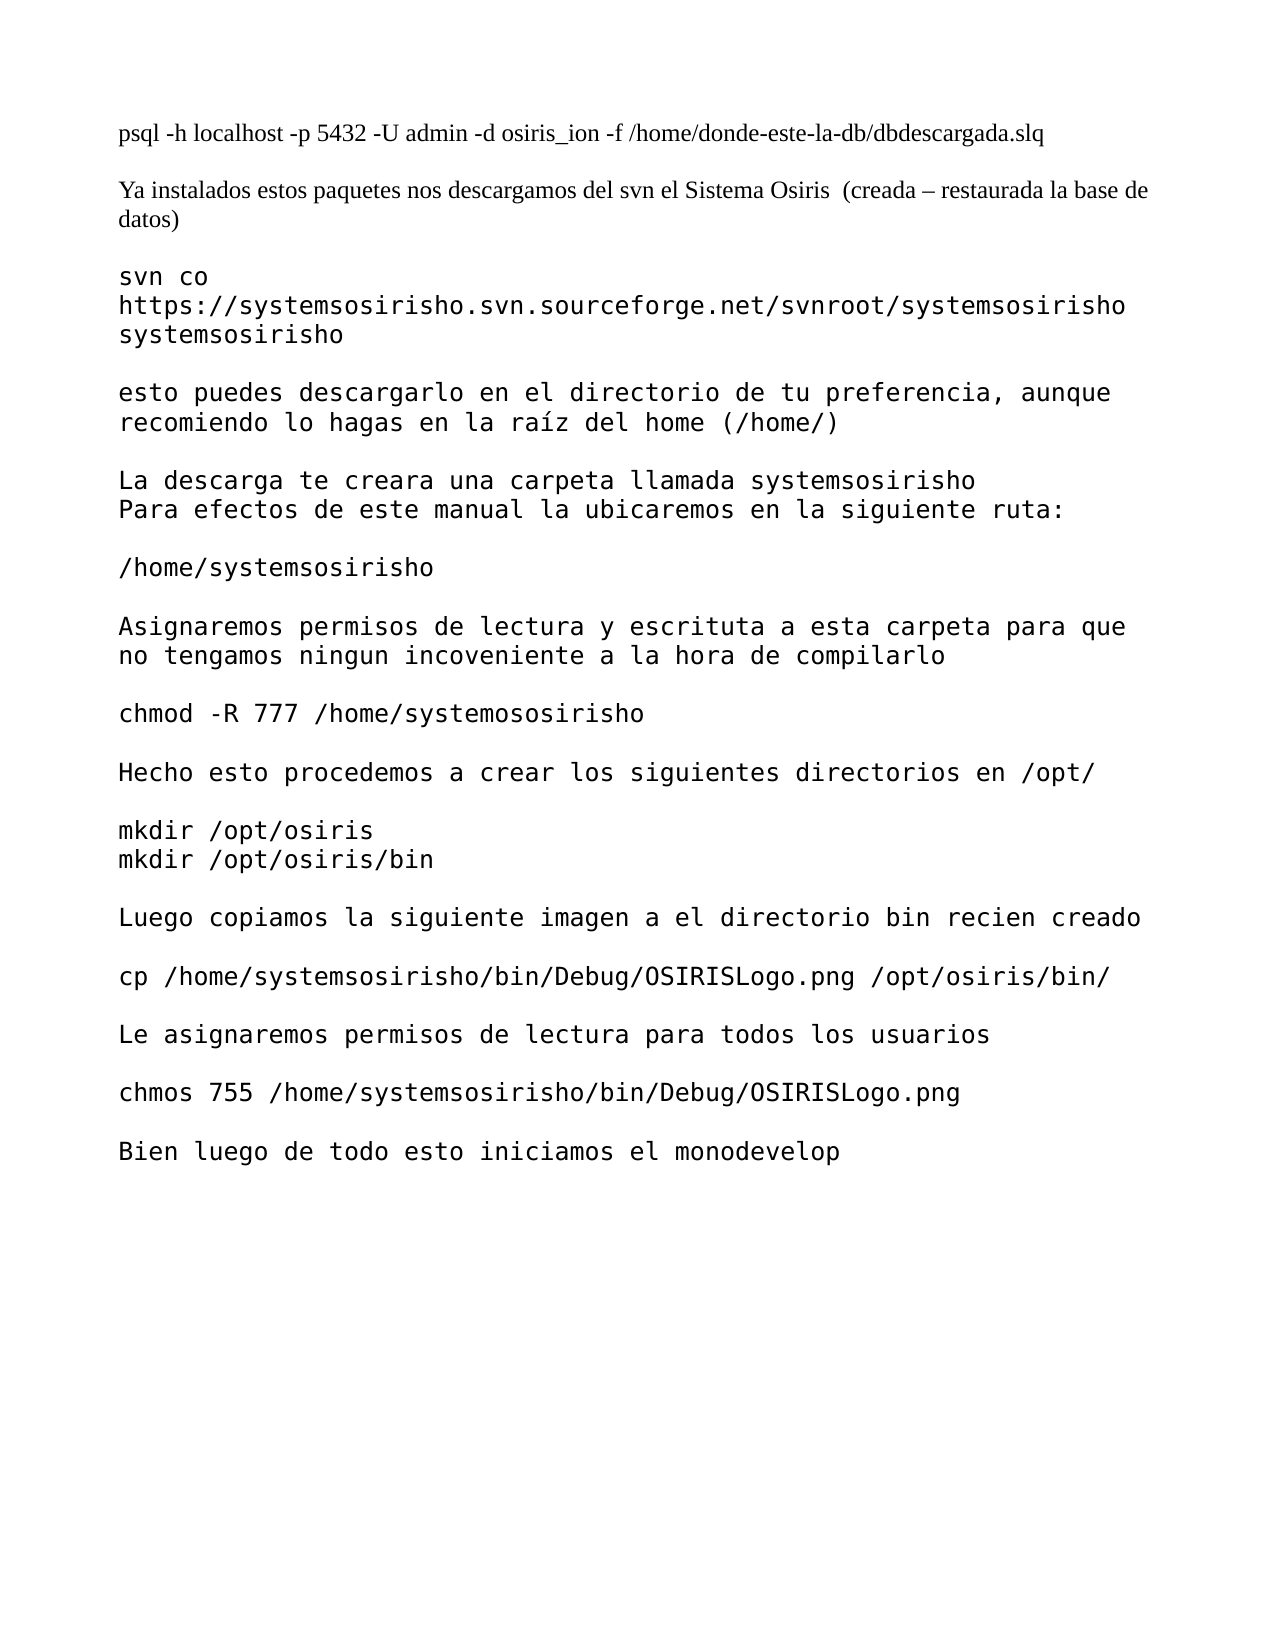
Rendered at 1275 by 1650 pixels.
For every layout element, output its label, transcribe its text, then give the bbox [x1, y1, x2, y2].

text esto puedes descargarlo en el directorio de tu preferencia, aunque recomiendo lo hagas en la raíz del home (/home/) [118, 378, 1157, 437]
text chmos 755 /home/systemsosirisho/bin/Debug/OSIRISLogo.png [118, 1078, 1157, 1108]
text mkdir /opt/osiris/bin [118, 845, 1157, 874]
text Luego copiamos la siguiente imagen a el directorio bin recien creado [118, 903, 1157, 933]
text Le asignaremos permisos de lectura para todos los usuarios [118, 1020, 1157, 1049]
text chmod -R 777 /home/systemososirisho [118, 699, 1157, 728]
text Bien luego de todo esto iniciamos el monodevelop [118, 1137, 1157, 1166]
text Para efectos de este manual la ubicaremos en la siguiente ruta: [118, 495, 1157, 524]
text svn co https://systemsosirisho.svn.sourceforge.net/svnroot/systemsosirisho systemsosirisho [118, 262, 1157, 349]
text Hecho esto procedemos a crear los siguientes directorios en /opt/ [118, 758, 1157, 787]
text /home/systemsosirisho [118, 553, 1157, 583]
text La descarga te creara una carpeta llamada systemsosirisho [118, 466, 1157, 495]
text mkdir /opt/osiris [118, 816, 1157, 845]
text Ya instalados estos paquetes nos descargamos del svn el Sistema Osiris (creada – restaurada la base de datos) [118, 176, 1157, 233]
text cp /home/systemsosirisho/bin/Debug/OSIRISLogo.png /opt/osiris/bin/ [118, 962, 1157, 991]
text psql -h localhost -p 5432 -U admin -d osiris_ion -f /home/donde-este-la-db/dbdescargada.slq [118, 118, 1157, 147]
text Asignaremos permisos de lectura y escrituta a esta carpeta para que no tengamos ningun incoveniente a la hora de compilarlo [118, 612, 1157, 670]
